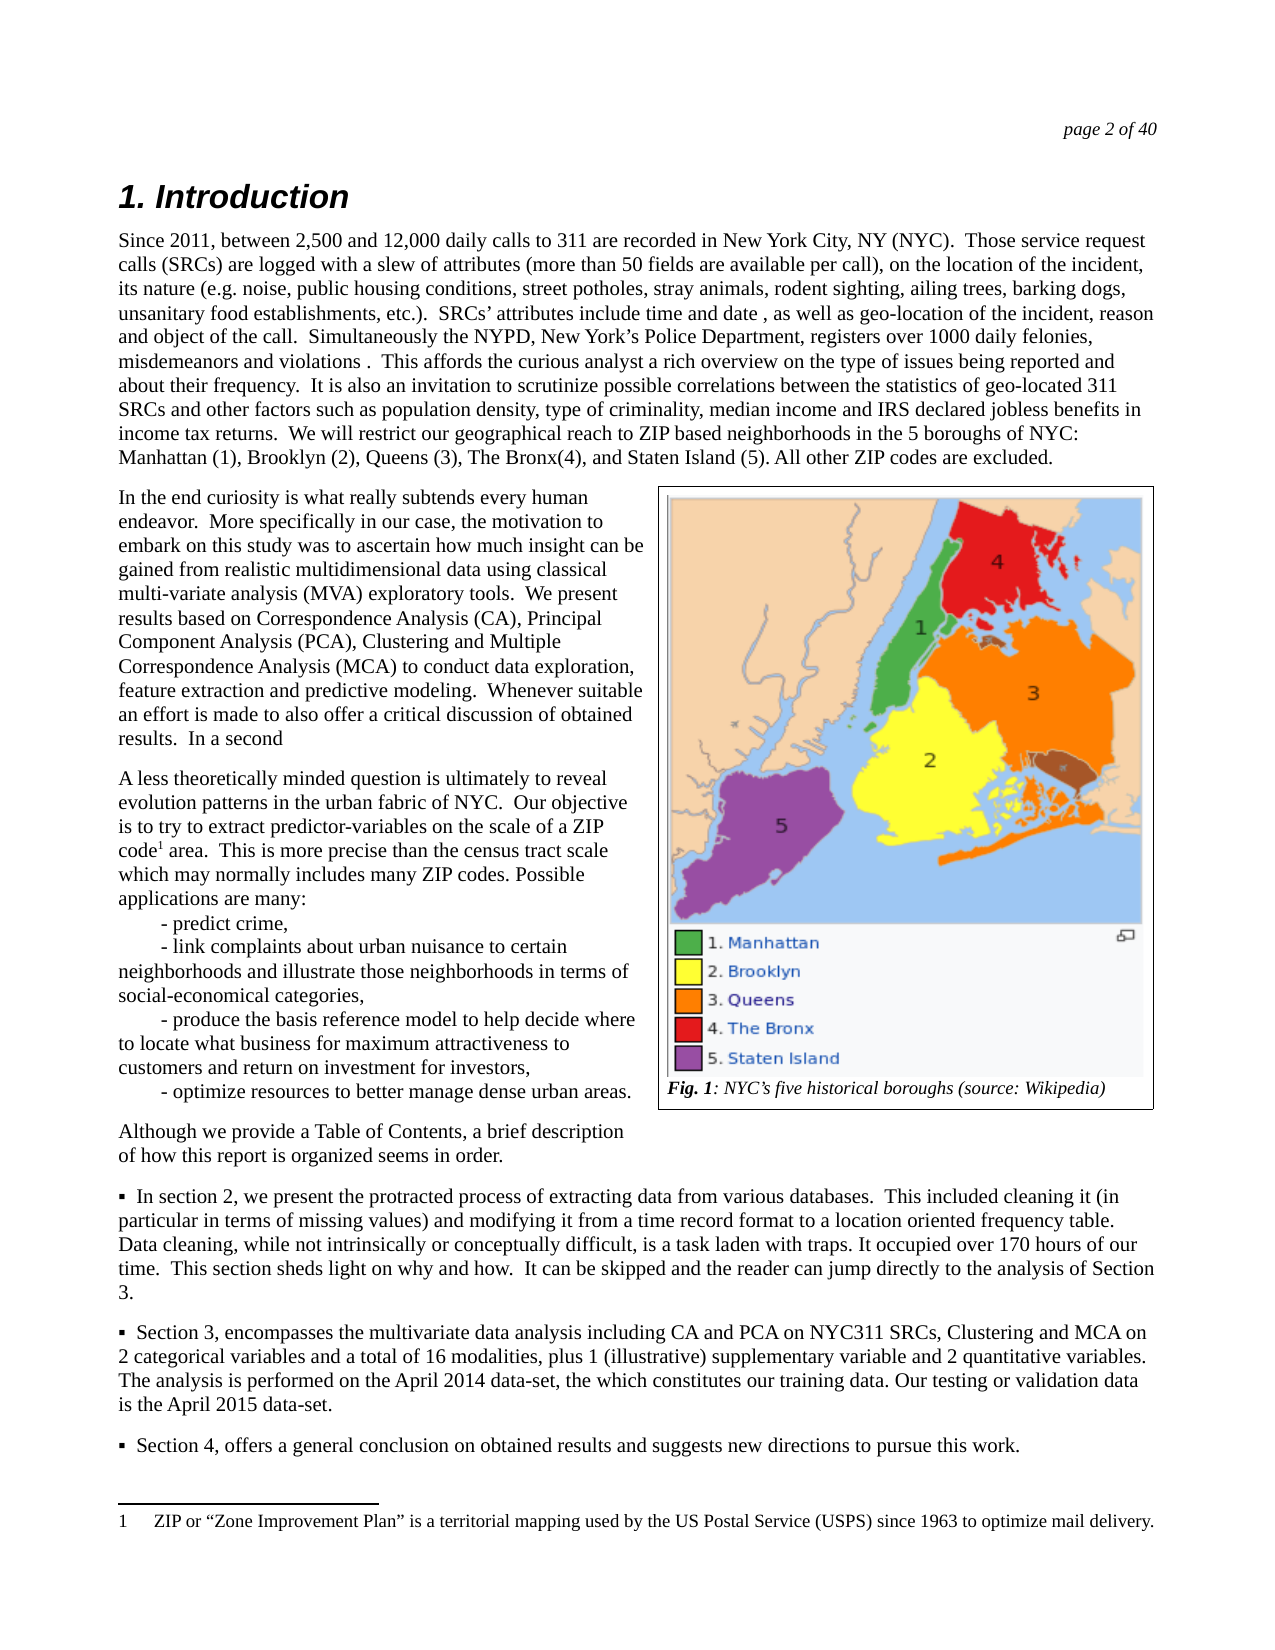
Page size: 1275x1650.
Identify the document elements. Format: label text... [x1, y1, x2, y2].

text ▪ In section 2, we present the protracted process of extracting data from various databases. This included cleaning it (in particular in terms of missing values) and modifying it from a time record format to a location oriented frequency table. Data cleaning, while not intrinsically or conceptually difficult, is a task laden with traps. It occupied over 170 hours of our time. This section sheds light on why and how. It can be skipped and the reader can jump directly to the analysis of Section 3. [118, 1183, 1157, 1304]
subtitle 1. Introduction [118, 177, 1157, 216]
text A less theoretically minded question is ultimately to reveal evolution patterns in the urban fabric of NYC. Our objective is to try to extract predictor-variables on the scale of a ZIP code area. This is more precise than the census tract scale which may normally includes many ZIP codes. Possible applications are many: - predict crime, - link complaints about urban nuisance to certain neighborhoods and illustrate those neighborhoods in terms of social-economical categories, - produce the basis reference model to help decide where to locate what business for maximum attractiveness to customers and return on investment for investors, - optimize resources to better manage dense urban areas. [118, 766, 658, 1103]
text ZIP or “Zone Improvement Plan” is a territorial mapping used by the US Postal Service (USPS) since 1963 to optimize mail delivery. [118, 1510, 1157, 1532]
text Since 2011, between 2,500 and 12,000 daily calls to 311 are recorded in New York City, NY (NYC). Those service request calls (SRCs) are logged with a slew of attributes (more than 50 fields are available per call), on the location of the incident, its nature (e.g. noise, public housing conditions, street potholes, stray animals, rodent sighting, ailing trees, barking dogs, unsanitary food establishments, etc.). SRCs’ attributes include time and date , as well as geo-location of the incident, reason and object of the call. Simultaneously the NYPD, New York’s Police Department, registers over 1000 daily felonies, misdemeanors and violations . This affords the curious analyst a rich overview on the type of issues being reported and about their frequency. It is also an invitation to scrutinize possible correlations between the statistics of geo-located 311 SRCs and other factors such as population density, type of criminality, median income and IRS declared jobless benefits in income tax returns. We will restrict our geographical reach to ZIP based neighborhoods in the 5 boroughs of NYC: Manhattan (1), Brooklyn (2), Queens (3), The Bronx(4), and Staten Island (5). All other ZIP codes are excluded. [118, 228, 1157, 469]
text ▪ Section 4, offers a general conclusion on obtained results and suggests new directions to pursue this work. [118, 1433, 1157, 1457]
picture [667, 495, 1144, 1077]
text [659, 487, 1153, 1109]
text Although we provide a Table of Contents, a brief description of how this report is organized seems in order. [118, 1119, 1157, 1167]
text In the end curiosity is what really subtends every human endeavor. More specifically in our case, the motivation to embark on this study was to ascertain how much insight can be gained from realistic multidimensional data using classical multi-variate analysis (MVA) exploratory tools. We present results based on Correspondence Analysis (CA), Principal Component Analysis (PCA), Clustering and Multiple Correspondence Analysis (MCA) to conduct data exploration, feature extraction and predictive modeling. Whenever suitable an effort is made to also offer a critical discussion of obtained results. In a second [118, 485, 1157, 750]
text ▪ Section 3, encompasses the multivariate data analysis including CA and PCA on NYC311 SRCs, Clustering and MCA on 2 categorical variables and a total of 16 modalities, plus 1 (illustrative) supplementary variable and 2 quantitative variables. The analysis is performed on the April 2014 data-set, the which constitutes our training data. Our testing or validation data is the April 2015 data-set. [118, 1320, 1157, 1416]
text Fig. 1: NYC’s five historical boroughs (source: Wikipedia) [667, 1077, 1144, 1099]
